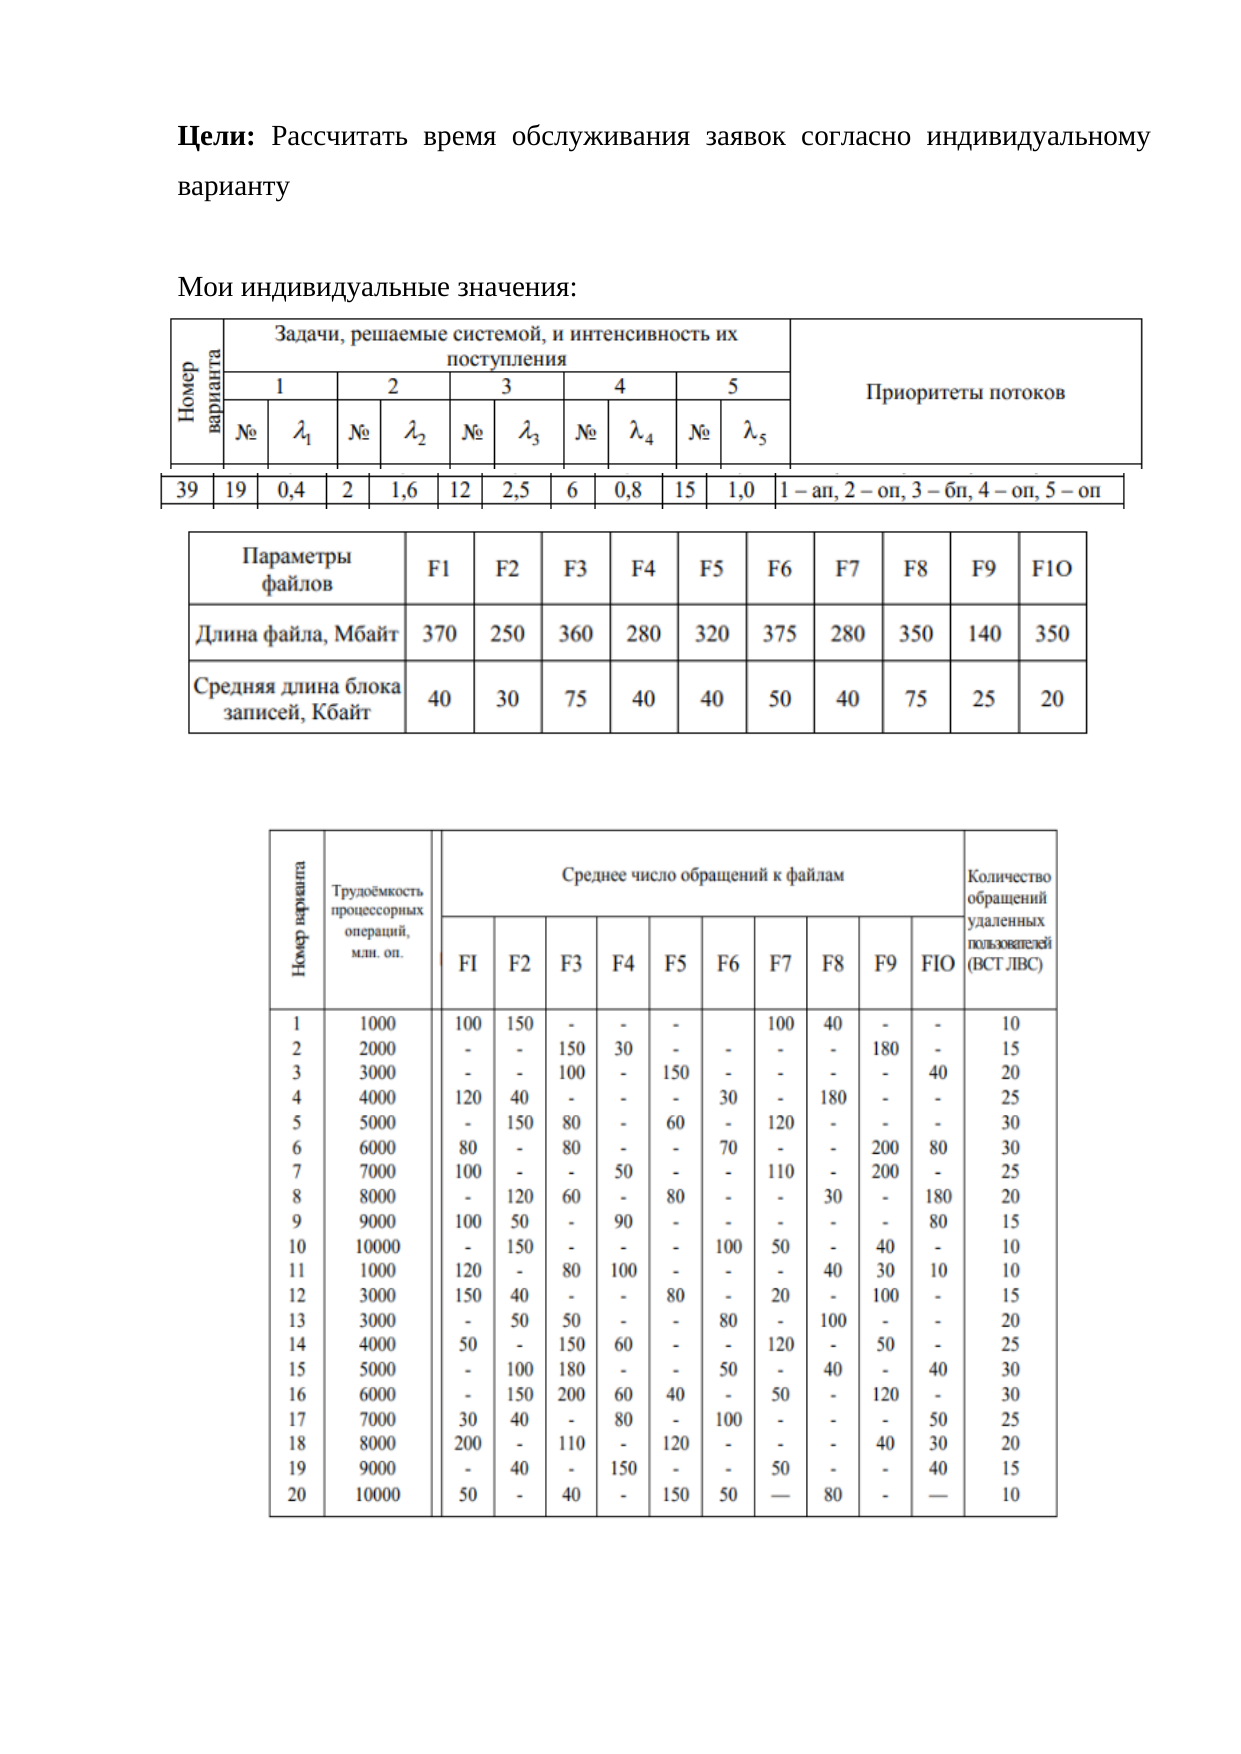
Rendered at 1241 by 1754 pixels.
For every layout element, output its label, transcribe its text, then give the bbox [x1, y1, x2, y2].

text Мои индивидуальные значения: [177, 269, 1152, 303]
picture [158, 473, 1133, 509]
picture [267, 827, 1062, 1520]
picture [169, 317, 1144, 469]
picture [187, 531, 1089, 737]
text Цели: Рассчитать время обслуживания заявок согласно индивидуальному варианту [177, 118, 1152, 202]
